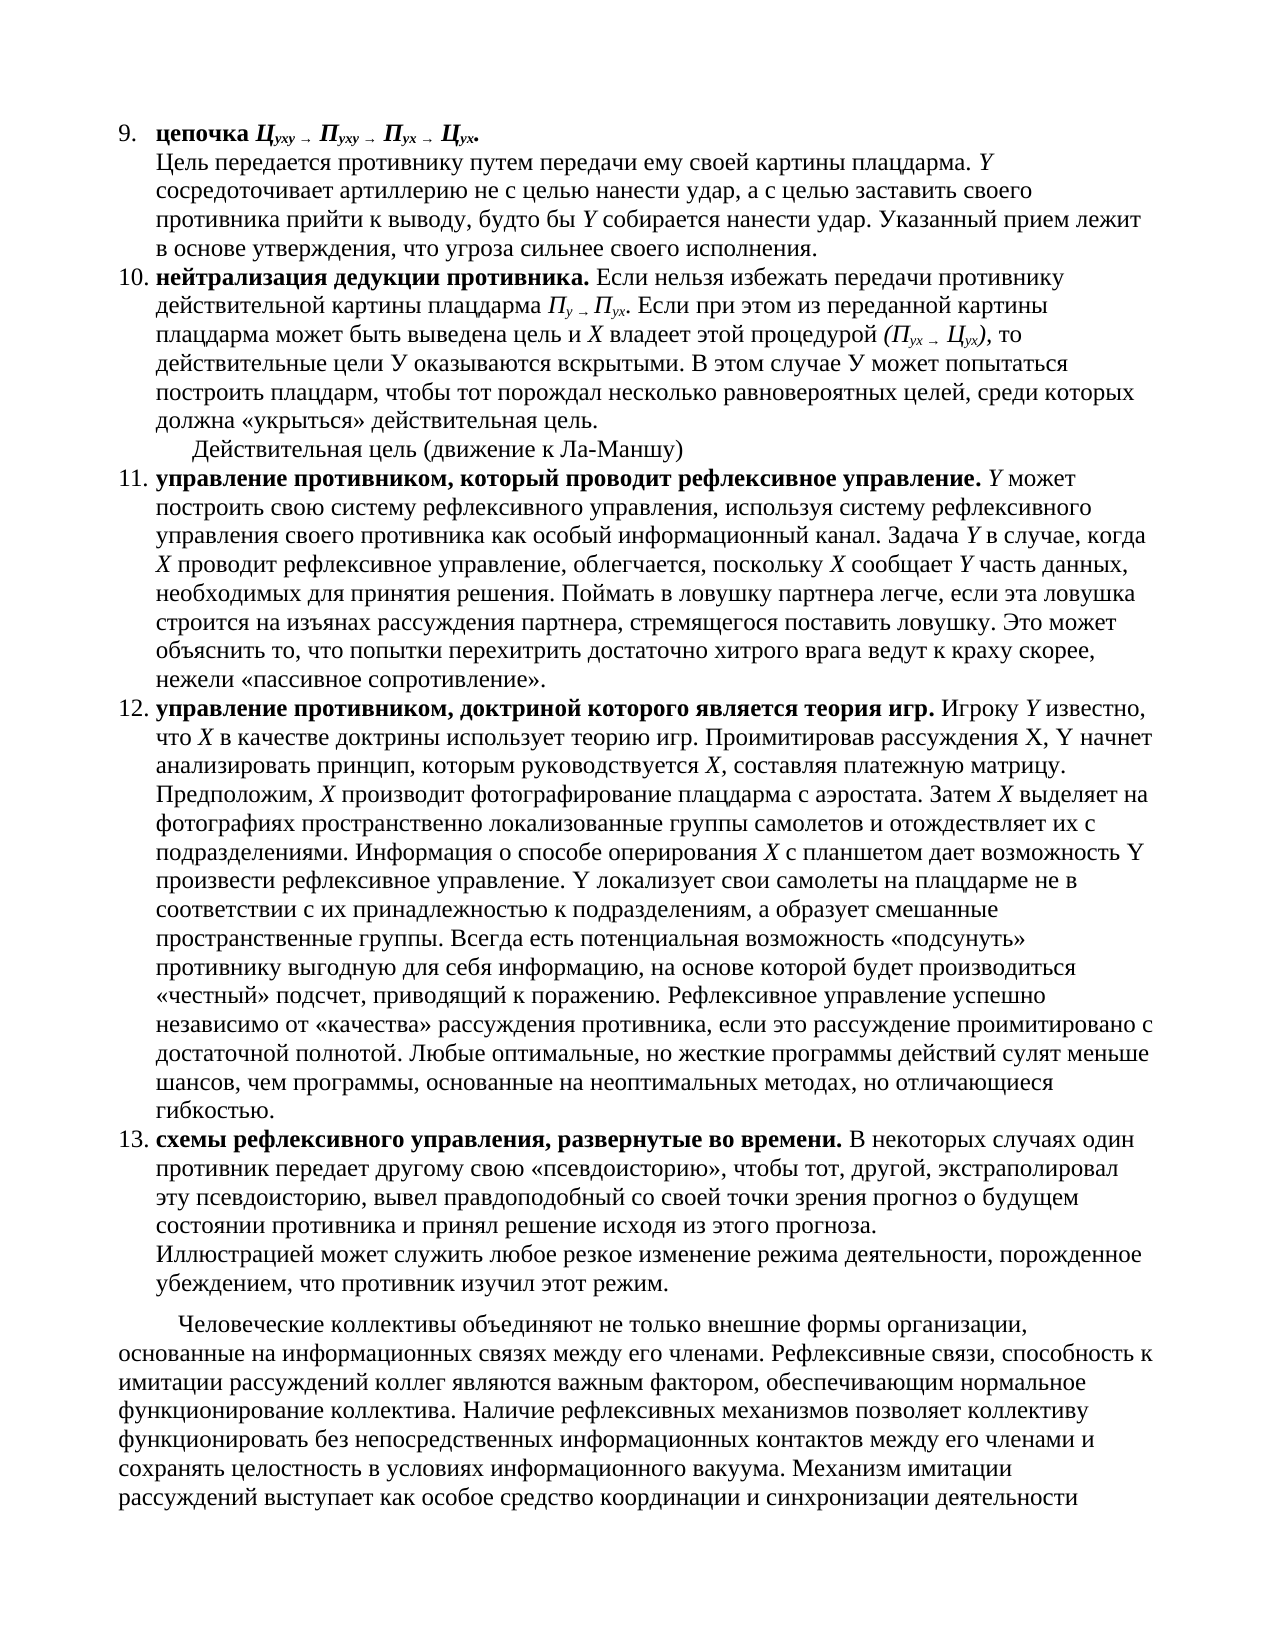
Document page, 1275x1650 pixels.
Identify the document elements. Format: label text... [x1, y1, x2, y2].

list цепочка Цуху → Пуху → Пух → Цух. [118, 118, 1157, 147]
list нейтрализация дедукции противника. Если нельзя избежать передачи противнику действительной картины плацдарма Пу → Пух. Если при этом из переданной картины плацдарма может быть выведена цель и X владеет этой процедурой (Пух → Цух), то действительные цели У оказываются вскрытыми. В этом случае У может попытаться построить плацдарм, чтобы тот порождал несколько равновероятных целей, среди которых должна «укрыться» действительная цель. [118, 262, 1157, 434]
list схемы рефлексивного управления, развернутые во времени. В некоторых случаях один противник передает другому свою «псевдоисторию», чтобы тот, другой, экстраполировал эту псевдоисторию, вывел правдоподобный со своей точки зрения прогноз о будущем состоянии противника и принял решение исходя из этого прогноза. [118, 1124, 1157, 1239]
text Иллюстрацией может служить любое резкое изменение режима деятельности, порожденное убеждением, что противник изучил этот режим. [156, 1239, 1157, 1297]
list управление противником, который проводит рефлексивное управление. Y может построить свою систему рефлексивного управления, используя систему рефлексивного управления своего противника как особый информационный канал. Задача Y в случае, когда X проводит рефлексивное управление, облегчается, поскольку X сообщает Y часть данных, необходимых для принятия решения. Поймать в ловушку партнера легче, если эта ловушка строится на изъянах рассуждения партнера, стремящегося поставить ловушку. Это может объяснить то, что попытки перехитрить достаточно хитрого врага ведут к краху скорее, нежели «пассивное сопротивление». [118, 463, 1157, 693]
list управление противником, доктриной которого является теория игр. Игроку Y известно, что X в качестве доктрины использует теорию игр. Проимитировав рассуждения X, Y начнет анализировать принцип, которым руководствуется X, составляя платежную матрицу. Предположим, X производит фотографирование плацдарма с аэростата. Затем X выделяет на фотографиях пространственно локализованные группы самолетов и отождествляет их с подразделениями. Информация о способе оперирования X с планшетом дает возможность Y произвести рефлексивное управление. Y локализует свои самолеты на плацдарме не в соответствии с их принадлежностью к подразделениям, а образует смешанные пространственные группы. Всегда есть потенциальная возможность «подсунуть» противнику выгодную для себя информацию, на основе которой будет производиться «честный» подсчет, приводящий к поражению. Рефлексивное управление успешно независимо от «качества» рассуждения противника, если это рассуждение проимитировано с достаточной полнотой. Любые оптимальные, но жесткие программы действий сулят меньше шансов, чем программы, основанные на неоптимальных методах, но отличающиеся гибкостью. [118, 693, 1157, 1124]
text Человеческие коллективы объединяют не только внешние формы организации, основанные на информационных связях между его членами. Рефлексивные связи, способность к имитации рассуждений коллег являются важным фактором, обеспечивающим нормальное функционирование коллектива. Наличие рефлексивных механизмов позволяет коллективу функционировать без непосредственных информационных контактов между его членами и сохранять целостность в условиях информационного вакуума. Механизм имитации рассуждений выступает как особое средство координации и синхронизации деятельности [118, 1309, 1157, 1511]
text Действительная цель (движение к Ла-Маншу) [118, 434, 1157, 463]
text Цель передается противнику путем передачи ему своей картины плацдарма. Y сосредоточивает артиллерию не с целью нанести удар, а с целью заставить своего противника прийти к выводу, будто бы Y собирается нанести удар. Указанный прием лежит в основе утверждения, что угроза сильнее своего исполнения. [156, 147, 1157, 262]
